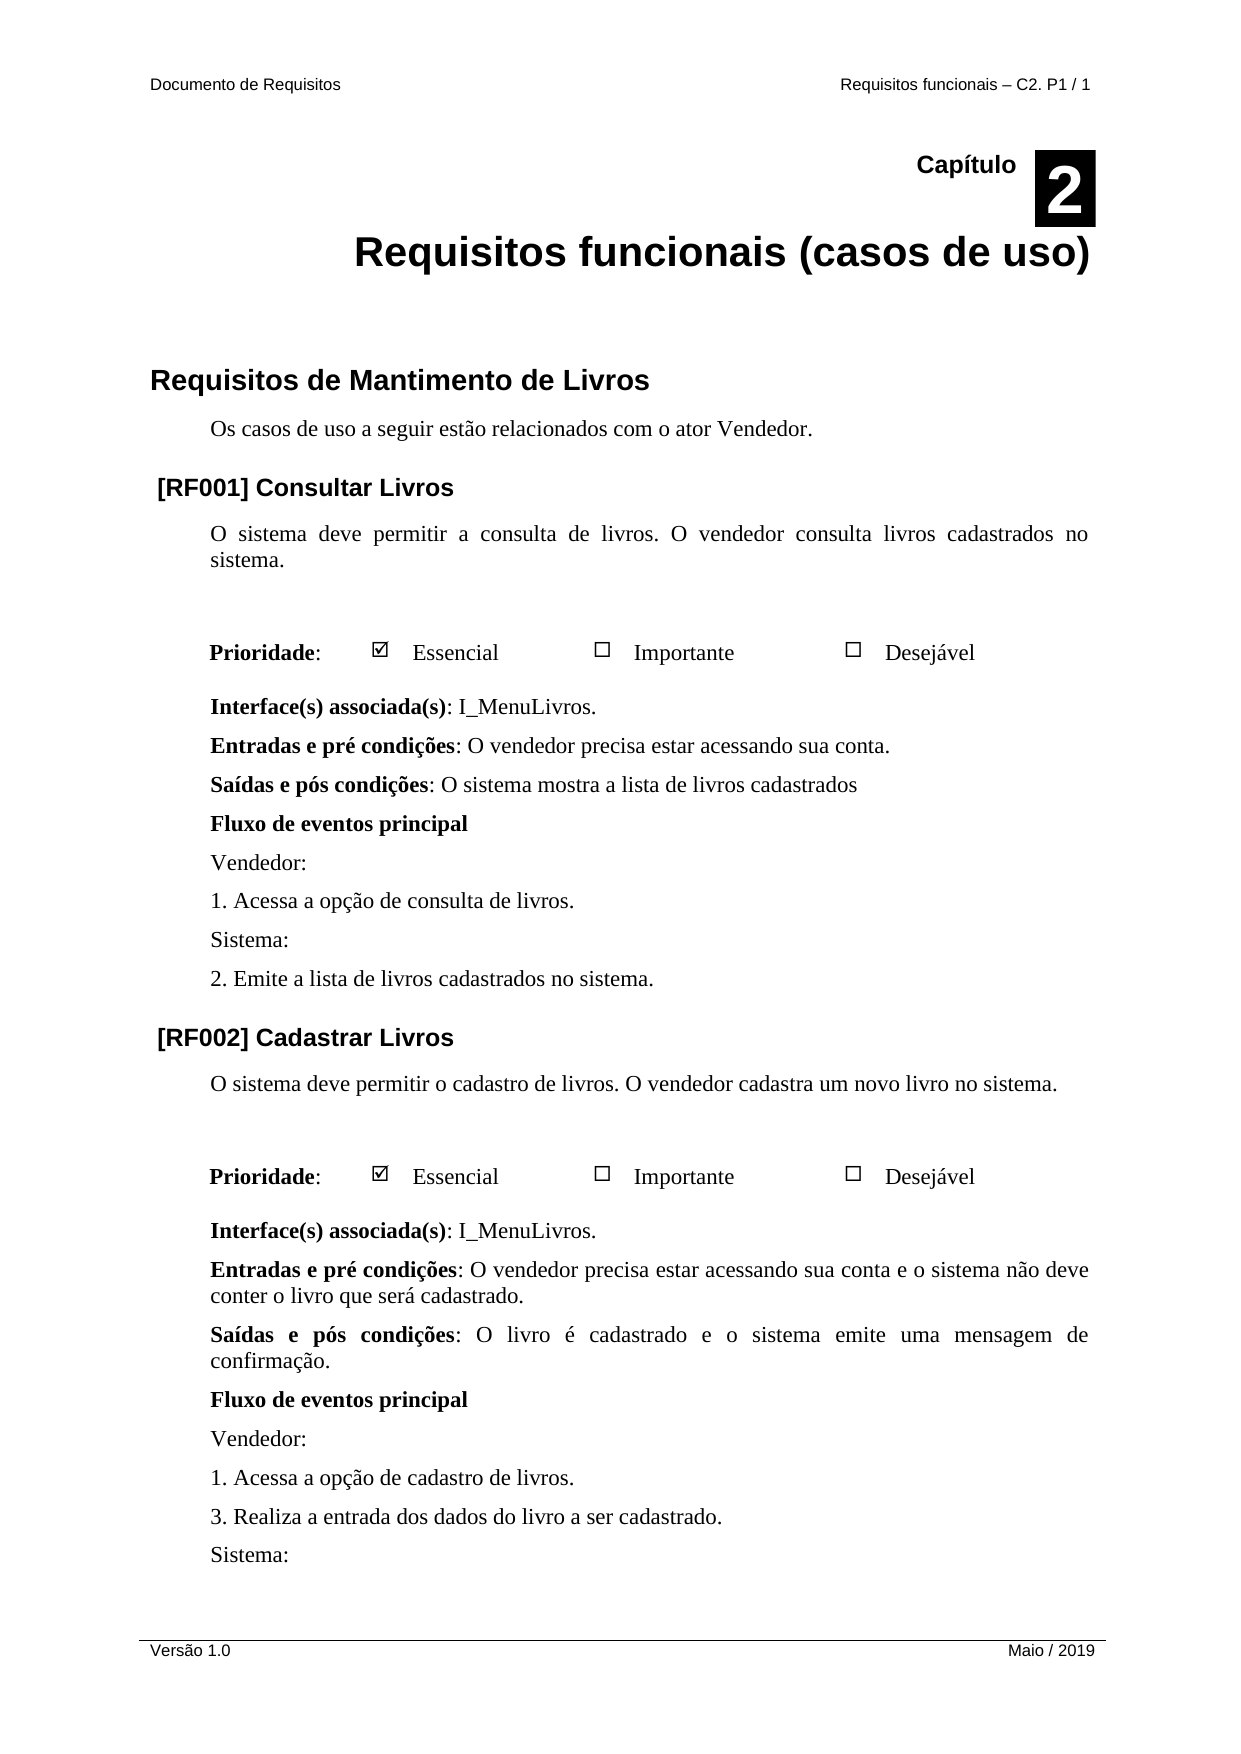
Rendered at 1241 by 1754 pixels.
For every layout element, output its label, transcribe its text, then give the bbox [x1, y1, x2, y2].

text Vendedor: [210, 1425, 1090, 1451]
text Interface(s) associada(s): I_MenuLivros. [210, 693, 1090, 719]
text Capítulo [210, 150, 1035, 227]
table_header Desejável [874, 1142, 1017, 1211]
text 1. Acessa a opção de consulta de livros. [210, 887, 1090, 914]
table_header  [357, 618, 401, 687]
text 3. Realiza a entrada dos dados do livro a ser cadastrado. [210, 1503, 1090, 1529]
text Saídas e pós condições: O sistema mostra a lista de livros cadastrados [210, 771, 1090, 797]
text Saídas e pós condições: O livro é cadastrado e o sistema emite uma mensagem de confirmação. [210, 1321, 1090, 1374]
table_header Prioridade: [194, 618, 357, 687]
text [RF002] Cadastrar Livros [150, 1023, 1090, 1051]
subtitle Requisitos de Mantimento de Livros [150, 363, 1090, 396]
table_header Importante [623, 618, 829, 687]
table_header  [357, 1142, 401, 1211]
table_header  [578, 618, 622, 687]
text O sistema deve permitir a consulta de livros. O vendedor consulta livros cadastrados no sistema. [210, 520, 1090, 573]
text Sistema: [210, 926, 1090, 953]
text O sistema deve permitir o cadastro de livros. O vendedor cadastra um novo livro no sistema. [210, 1070, 1090, 1097]
table_header Prioridade: [194, 1142, 357, 1211]
text 2. Emite a lista de livros cadastrados no sistema. [210, 965, 1090, 991]
table_header  [578, 1142, 622, 1211]
text Sistema: [210, 1542, 1090, 1568]
text Entradas e pré condições: O vendedor precisa estar acessando sua conta. [210, 732, 1090, 758]
text Fluxo de eventos principal [210, 1386, 1090, 1412]
text 1. Acessa a opção de cadastro de livros. [210, 1464, 1090, 1490]
table_header Importante [623, 1142, 829, 1211]
subtitle Requisitos funcionais (casos de uso) [150, 227, 1090, 275]
text Os casos de uso a seguir estão relacionados com o ator Vendedor. [210, 415, 1090, 441]
text Interface(s) associada(s): I_MenuLivros. [210, 1217, 1090, 1243]
table_header Essencial [401, 1142, 578, 1211]
text Entradas e pré condições: O vendedor precisa estar acessando sua conta e o sistema não deve conter o livro que será cadastrado. [210, 1256, 1090, 1308]
text Fluxo de eventos principal [210, 810, 1090, 836]
table_header  [829, 618, 873, 687]
table_header Essencial [401, 618, 578, 687]
text Vendedor: [210, 848, 1090, 875]
table_header Desejável [874, 618, 1017, 687]
table_header  [829, 1142, 873, 1211]
text [RF001] Consultar Livros [150, 473, 1090, 501]
